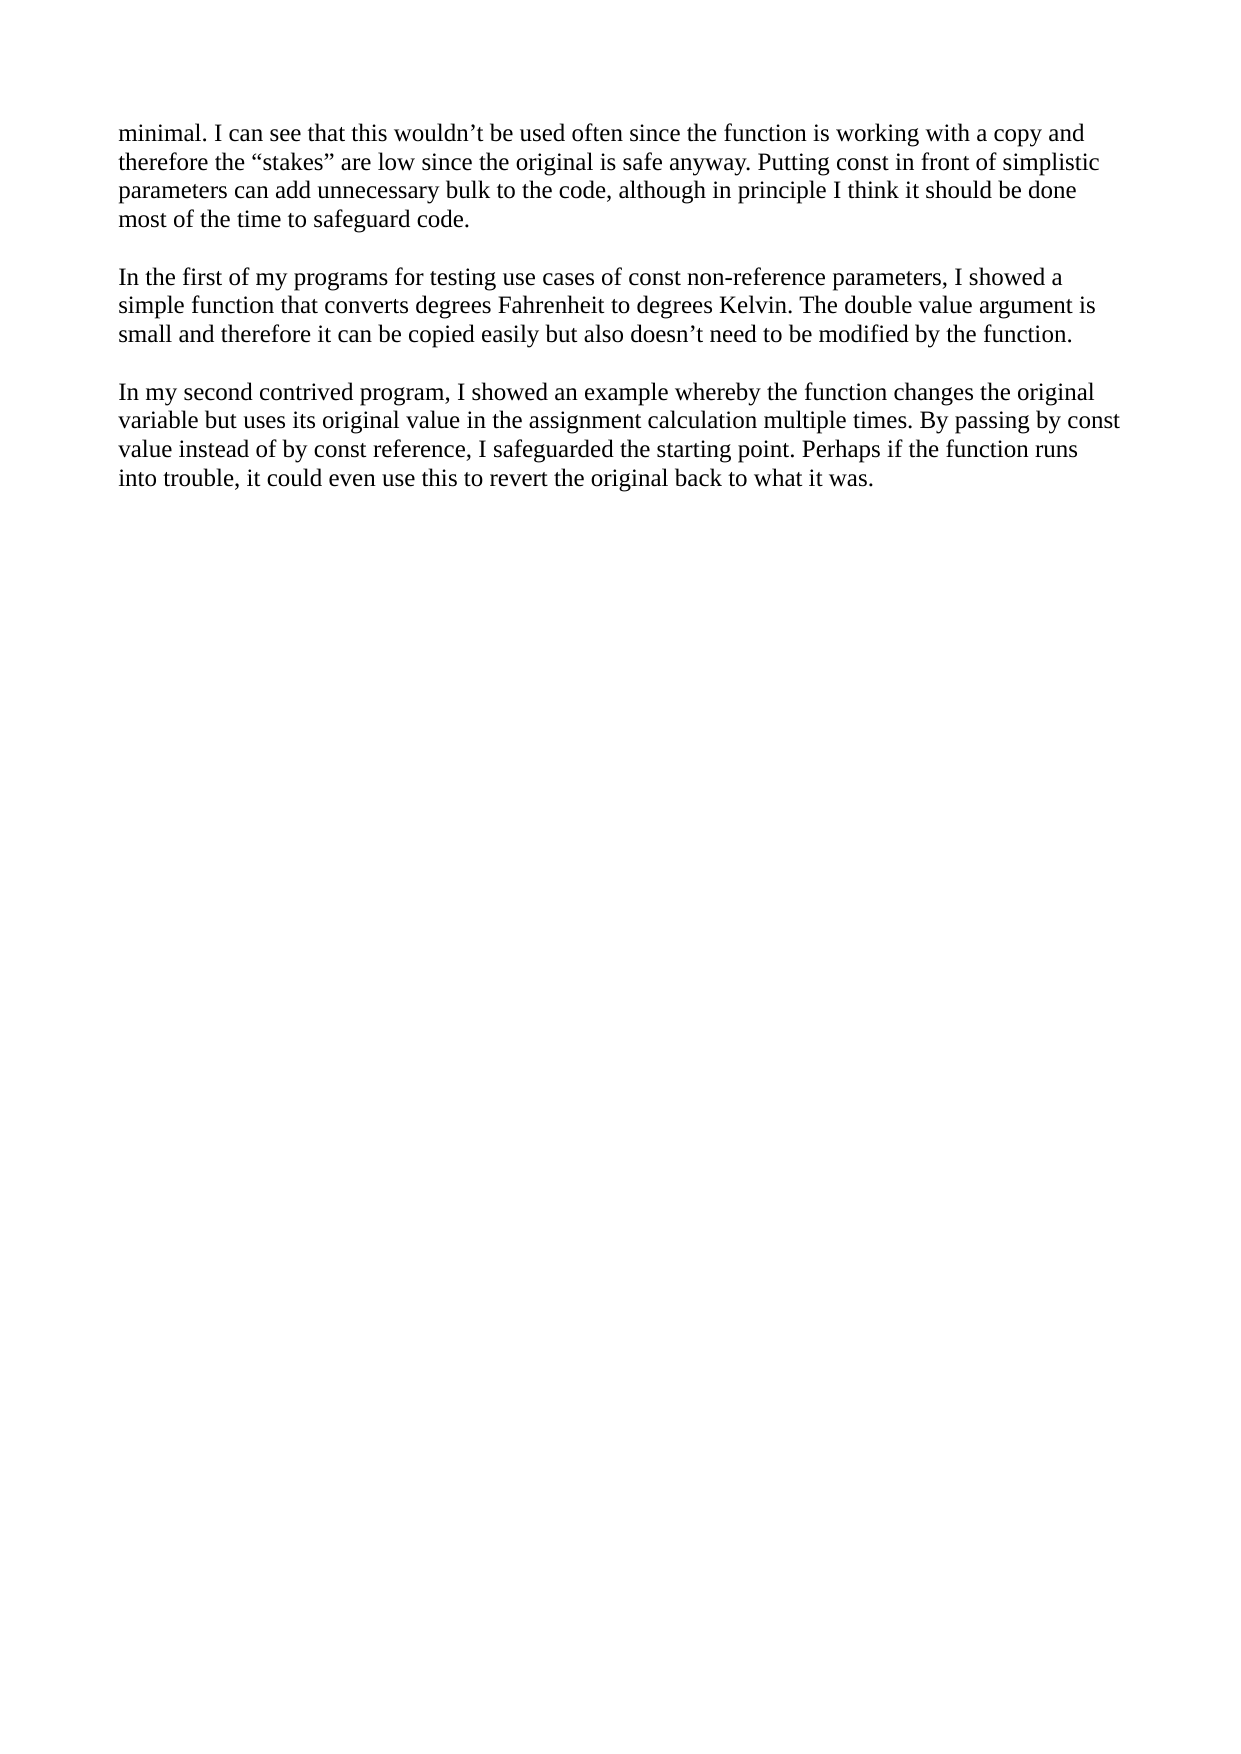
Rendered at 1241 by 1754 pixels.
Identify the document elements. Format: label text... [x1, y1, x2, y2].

text minimal. I can see that this wouldn’t be used often since the function is working with a copy and therefore the “stakes” are low since the original is safe anyway. Putting const in front of simplistic parameters can add unnecessary bulk to the code, although in principle I think it should be done most of the time to safeguard code. [118, 118, 1122, 233]
text In my second contrived program, I showed an example whereby the function changes the original variable but uses its original value in the assignment calculation multiple times. By passing by const value instead of by const reference, I safeguarded the starting point. Perhaps if the function runs into trouble, it could even use this to revert the original back to what it was. [118, 377, 1122, 492]
text In the first of my programs for testing use cases of const non-reference parameters, I showed a simple function that converts degrees Fahrenheit to degrees Kelvin. The double value argument is small and therefore it can be copied easily but also doesn’t need to be modified by the function. [118, 262, 1122, 348]
